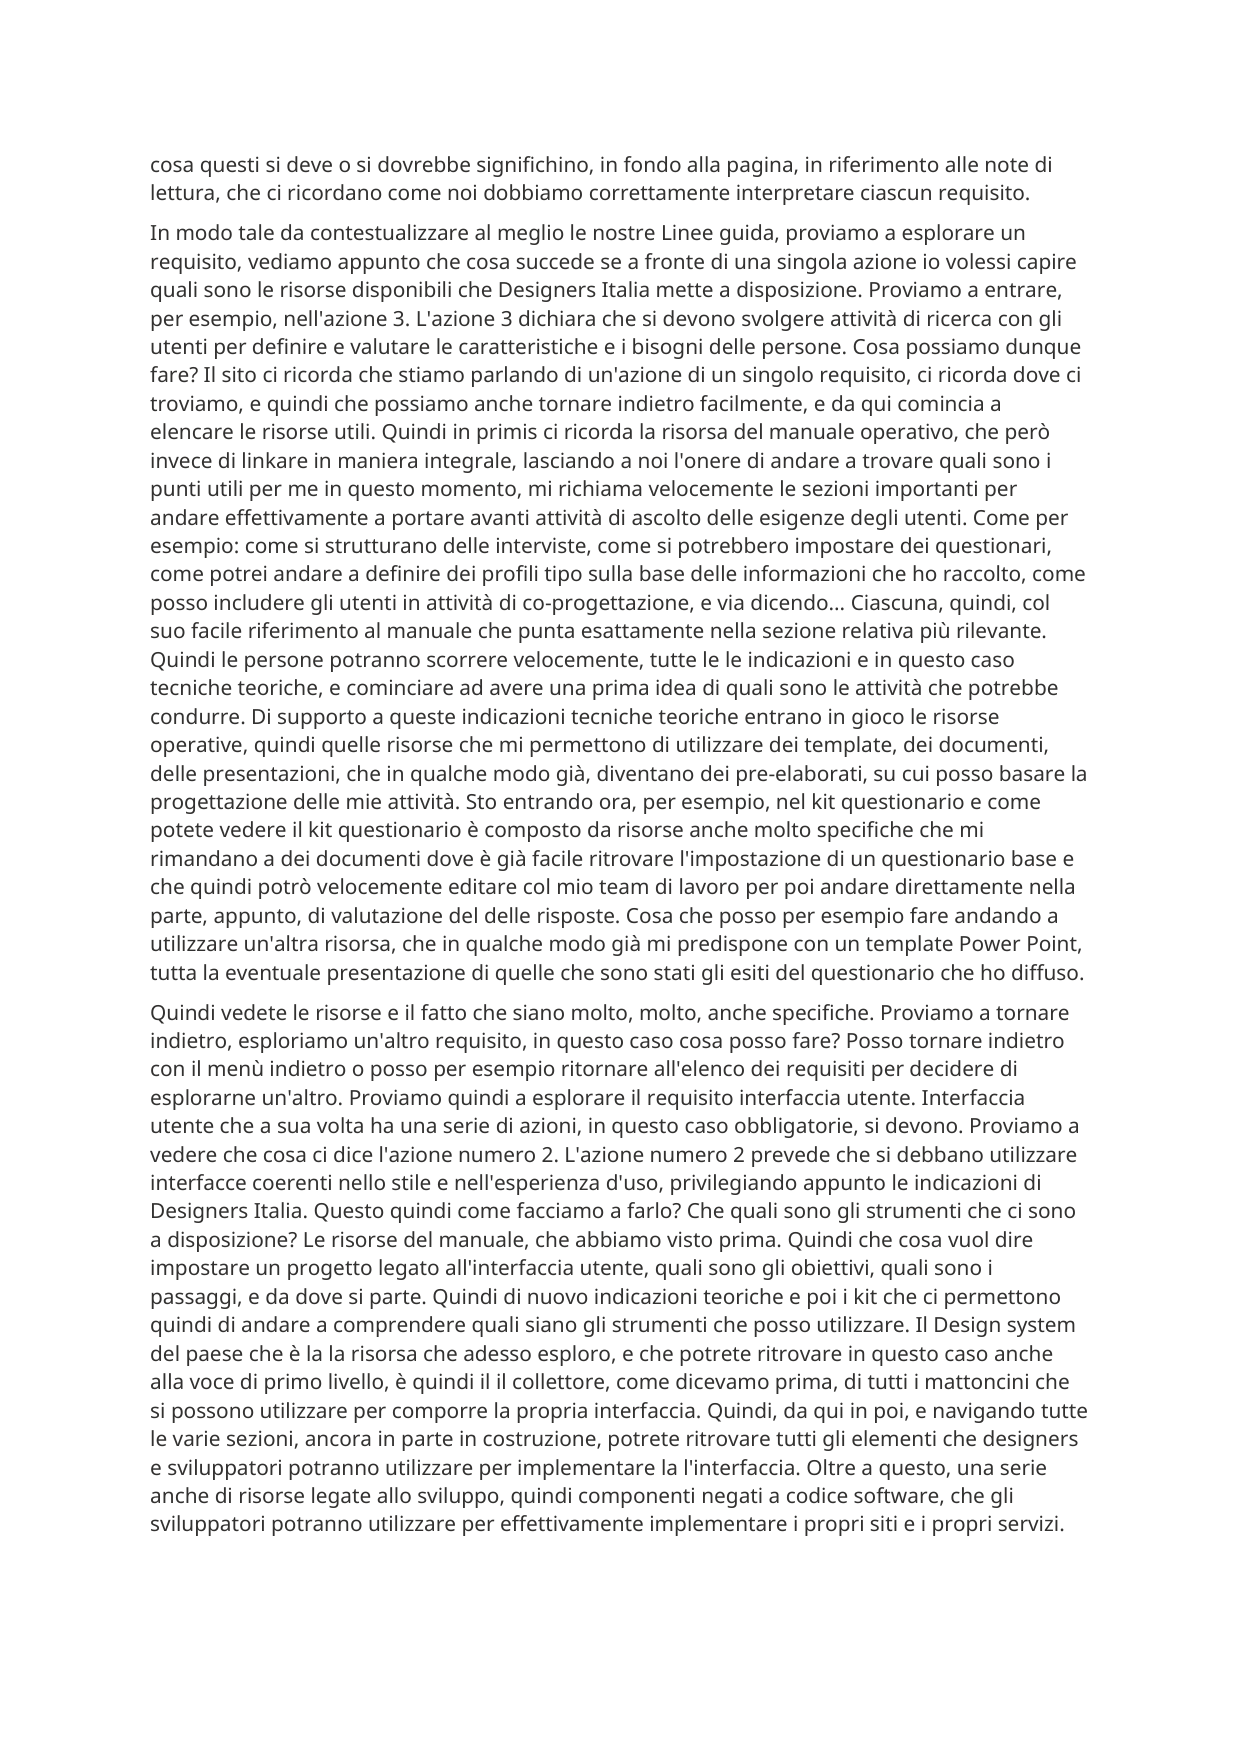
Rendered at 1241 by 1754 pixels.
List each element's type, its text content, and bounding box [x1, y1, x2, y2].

text In modo tale da contestualizzare al meglio le nostre Linee guida, proviamo a esplorare un requisito, vediamo appunto che cosa succede se a fronte di una singola azione io volessi capire quali sono le risorse disponibili che Designers Italia mette a disposizione. Proviamo a entrare, per esempio, nell'azione 3. L'azione 3 dichiara che si devono svolgere attività di ricerca con gli utenti per definire e valutare le caratteristiche e i bisogni delle persone. Cosa possiamo dunque fare? Il sito ci ricorda che stiamo parlando di un'azione di un singolo requisito, ci ricorda dove ci troviamo, e quindi che possiamo anche tornare indietro facilmente, e da qui comincia a elencare le risorse utili. Quindi in primis ci ricorda la risorsa del manuale operativo, che però invece di linkare in maniera integrale, lasciando a noi l'onere di andare a trovare quali sono i punti utili per me in questo momento, mi richiama velocemente le sezioni importanti per andare effettivamente a portare avanti attività di ascolto delle esigenze degli utenti. Come per esempio: come si strutturano delle interviste, come si potrebbero impostare dei questionari, come potrei andare a definire dei profili tipo sulla base delle informazioni che ho raccolto, come posso includere gli utenti in attività di co-progettazione, e via dicendo... Ciascuna, quindi, col suo facile riferimento al manuale che punta esattamente nella sezione relativa più rilevante. Quindi le persone potranno scorrere velocemente, tutte le le indicazioni e in questo caso tecniche teoriche, e cominciare ad avere una prima idea di quali sono le attività che potrebbe condurre. Di supporto a queste indicazioni tecniche teoriche entrano in gioco le risorse operative, quindi quelle risorse che mi permettono di utilizzare dei template, dei documenti, delle presentazioni, che in qualche modo già, diventano dei pre-elaborati, su cui posso basare la progettazione delle mie attività. Sto entrando ora, per esempio, nel kit questionario e come potete vedere il kit questionario è composto da risorse anche molto specifiche che mi rimandano a dei documenti dove è già facile ritrovare l'impostazione di un questionario base e che quindi potrò velocemente editare col mio team di lavoro per poi andare direttamente nella parte, appunto, di valutazione del delle risposte. Cosa che posso per esempio fare andando a utilizzare un'altra risorsa, che in qualche modo già mi predispone con un template Power Point, tutta la eventuale presentazione di quelle che sono stati gli esiti del questionario che ho diffuso. [150, 218, 1090, 986]
text Quindi vedete le risorse e il fatto che siano molto, molto, anche specifiche. Proviamo a tornare indietro, esploriamo un'altro requisito, in questo caso cosa posso fare? Posso tornare indietro con il menù indietro o posso per esempio ritornare all'elenco dei requisiti per decidere di esplorarne un'altro. Proviamo quindi a esplorare il requisito interfaccia utente. Interfaccia utente che a sua volta ha una serie di azioni, in questo caso obbligatorie, si devono. Proviamo a vedere che cosa ci dice l'azione numero 2. L'azione numero 2 prevede che si debbano utilizzare interfacce coerenti nello stile e nell'esperienza d'uso, privilegiando appunto le indicazioni di Designers Italia. Questo quindi come facciamo a farlo? Che quali sono gli strumenti che ci sono a disposizione? Le risorse del manuale, che abbiamo visto prima. Quindi che cosa vuol dire impostare un progetto legato all'interfaccia utente, quali sono gli obiettivi, quali sono i passaggi, e da dove si parte. Quindi di nuovo indicazioni teoriche e poi i kit che ci permettono quindi di andare a comprendere quali siano gli strumenti che posso utilizzare. Il Design system del paese che è la la risorsa che adesso esploro, e che potrete ritrovare in questo caso anche alla voce di primo livello, è quindi il il collettore, come dicevamo prima, di tutti i mattoncini che si possono utilizzare per comporre la propria interfaccia. Quindi, da qui in poi, e navigando tutte le varie sezioni, ancora in parte in costruzione, potrete ritrovare tutti gli elementi che designers e sviluppatori potranno utilizzare per implementare la l'interfaccia. Oltre a questo, una serie anche di risorse legate allo sviluppo, quindi componenti negati a codice software, che gli sviluppatori potranno utilizzare per effettivamente implementare i propri siti e i propri servizi. [150, 998, 1090, 1538]
text cosa questi si deve o si dovrebbe significhino, in fondo alla pagina, in riferimento alle note di lettura, che ci ricordano come noi dobbiamo correttamente interpretare ciascun requisito. [150, 150, 1090, 207]
